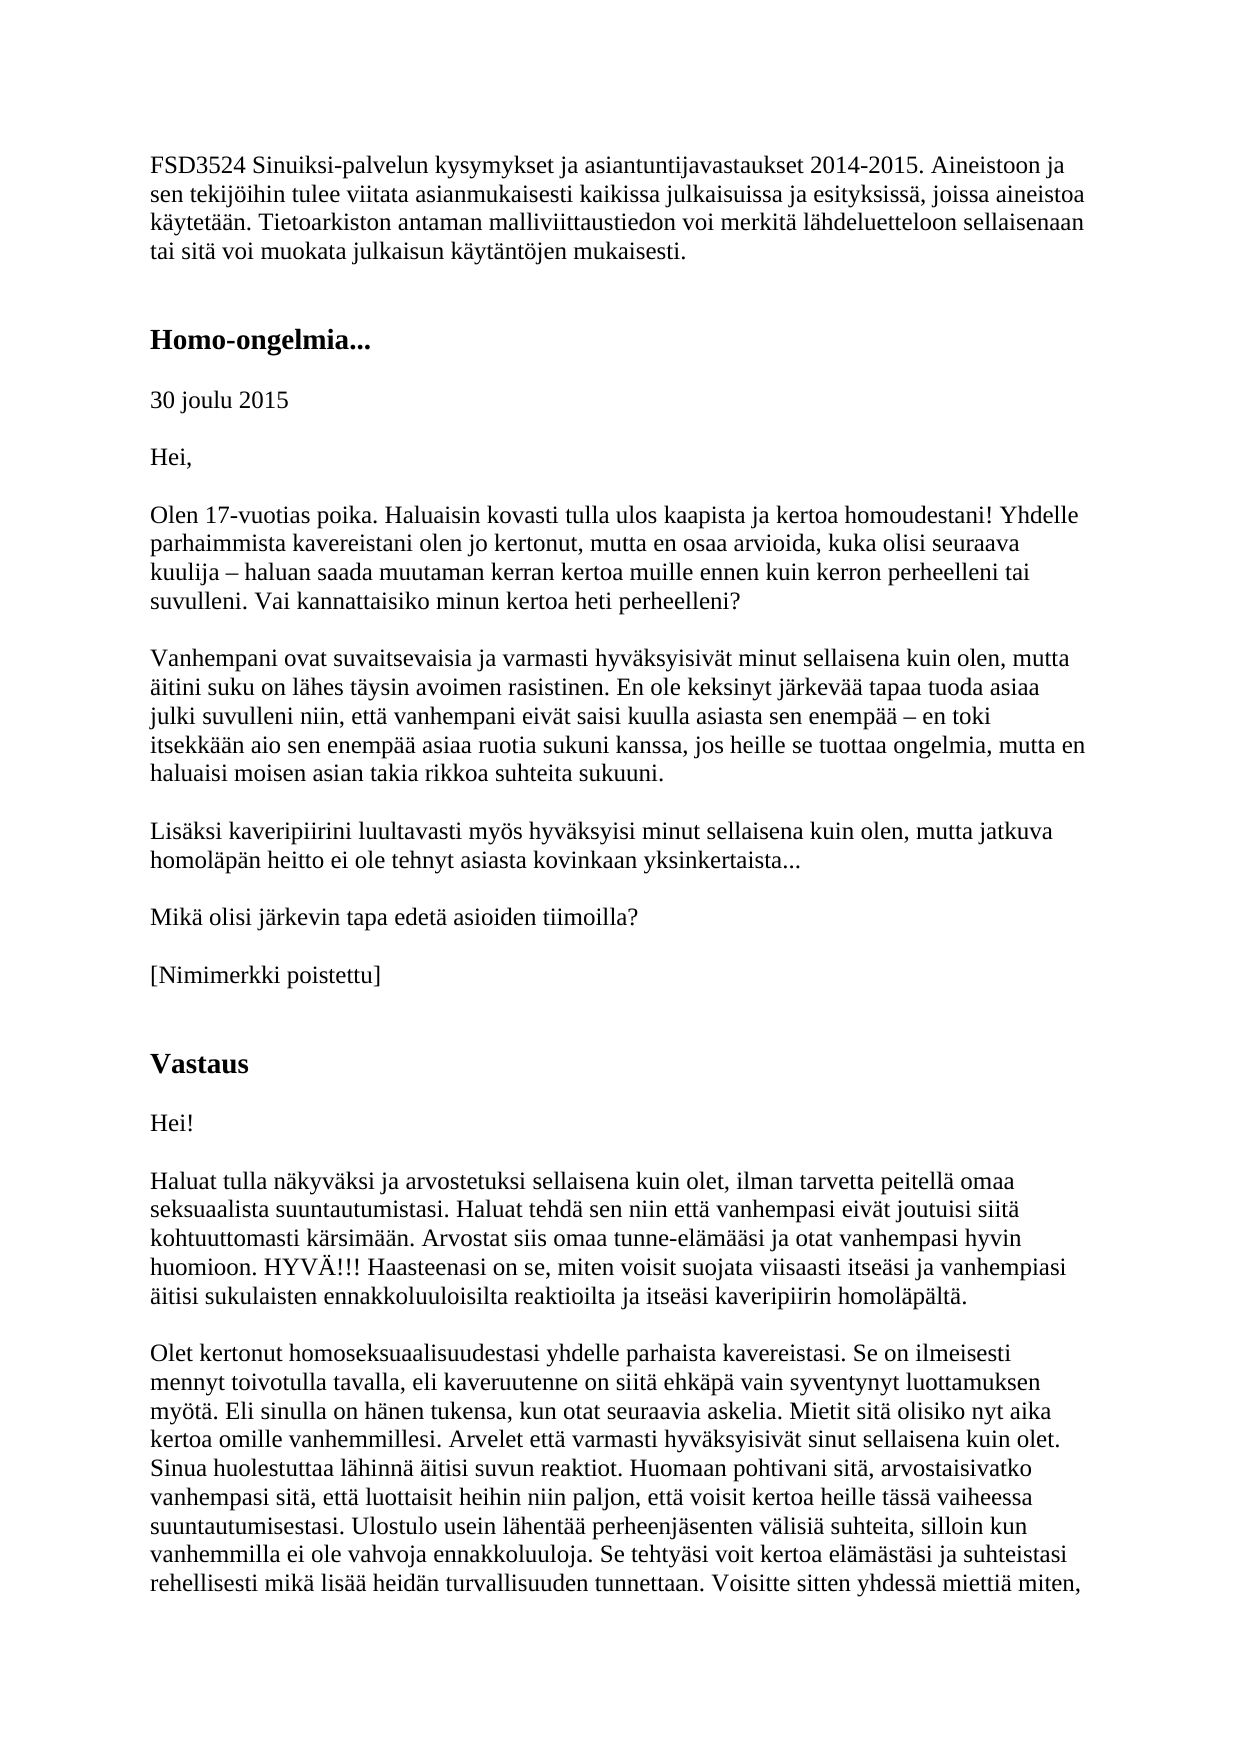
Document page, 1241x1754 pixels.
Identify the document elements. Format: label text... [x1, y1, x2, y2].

text Hei, Olen 17-vuotias poika. Haluaisin kovasti tulla ulos kaapista ja kertoa homoudestani! Yhdelle parhaimmista kavereistani olen jo kertonut, mutta en osaa arvioida, kuka olisi seuraava kuulija – haluan saada muutaman kerran kertoa muille ennen kuin kerron perheelleni tai suvulleni. Vai kannattaisiko minun kertoa heti perheelleni? Vanhempani ovat suvaitsevaisia ja varmasti hyväksyisivät minut sellaisena kuin olen, mutta äitini suku on lähes täysin avoimen rasistinen. En ole keksinyt järkevää tapaa tuoda asiaa julki suvulleni niin, että vanhempani eivät saisi kuulla asiasta sen enempää – en toki itsekkään aio sen enempää asiaa ruotia sukuni kanssa, jos heille se tuottaa ongelmia, mutta en haluaisi moisen asian takia rikkoa suhteita sukuuni. Lisäksi kaveripiirini luultavasti myös hyväksyisi minut sellaisena kuin olen, mutta jatkuva homoläpän heitto ei ole tehnyt asiasta kovinkaan yksinkertaista... Mikä olisi järkevin tapa edetä asioiden tiimoilla? [150, 442, 1090, 931]
text Homo-ongelmia... [150, 322, 1090, 356]
text FSD3524 Sinuiksi-palvelun kysymykset ja asiantuntijavastaukset 2014-2015. Aineistoon ja sen tekijöihin tulee viitata asianmukaisesti kaikissa julkaisuissa ja esityksissä, joissa aineistoa käytetään. Tietoarkiston antaman malliviittaustiedon voi merkitä lähdeluetteloon sellaisenaan tai sitä voi muokata julkaisun käytäntöjen mukaisesti. [150, 150, 1090, 265]
text [Nimimerkki poistettu] [150, 960, 1090, 988]
text Hei! Haluat tulla näkyväksi ja arvostetuksi sellaisena kuin olet, ilman tarvetta peitellä omaa seksuaalista suuntautumistasi. Haluat tehdä sen niin että vanhempasi eivät joutuisi siitä kohtuuttomasti kärsimään. Arvostat siis omaa tunne-elämääsi ja otat vanhempasi hyvin huomioon. HYVÄ!!! Haasteenasi on se, miten voisit suojata viisaasti itseäsi ja vanhempiasi äitisi sukulaisten ennakkoluuloisilta reaktioilta ja itseäsi kaveripiirin homoläpältä. Olet kertonut homoseksuaalisuudestasi yhdelle parhaista kavereistasi. Se on ilmeisesti mennyt toivotulla tavalla, eli kaveruutenne on siitä ehkäpä vain syventynyt luottamuksen myötä. Eli sinulla on hänen tukensa, kun otat seuraavia askelia. Mietit sitä olisiko nyt aika kertoa omille vanhemmillesi. Arvelet että varmasti hyväksyisivät sinut sellaisena kuin olet. Sinua huolestuttaa lähinnä äitisi suvun reaktiot. Huomaan pohtivani sitä, arvostaisivatko vanhempasi sitä, että luottaisit heihin niin paljon, että voisit kertoa heille tässä vaiheessa suuntautumisestasi. Ulostulo usein lähentää perheenjäsenten välisiä suhteita, silloin kun vanhemmilla ei ole vahvoja ennakkoluuloja. Se tehtyäsi voit kertoa elämästäsi ja suhteistasi rehellisesti mikä lisää heidän turvallisuuden tunnettaan. Voisitte sitten yhdessä miettiä miten, [150, 1108, 1090, 1597]
text 30 joulu 2015 [150, 385, 1090, 413]
text Vastaus [150, 1046, 1090, 1079]
